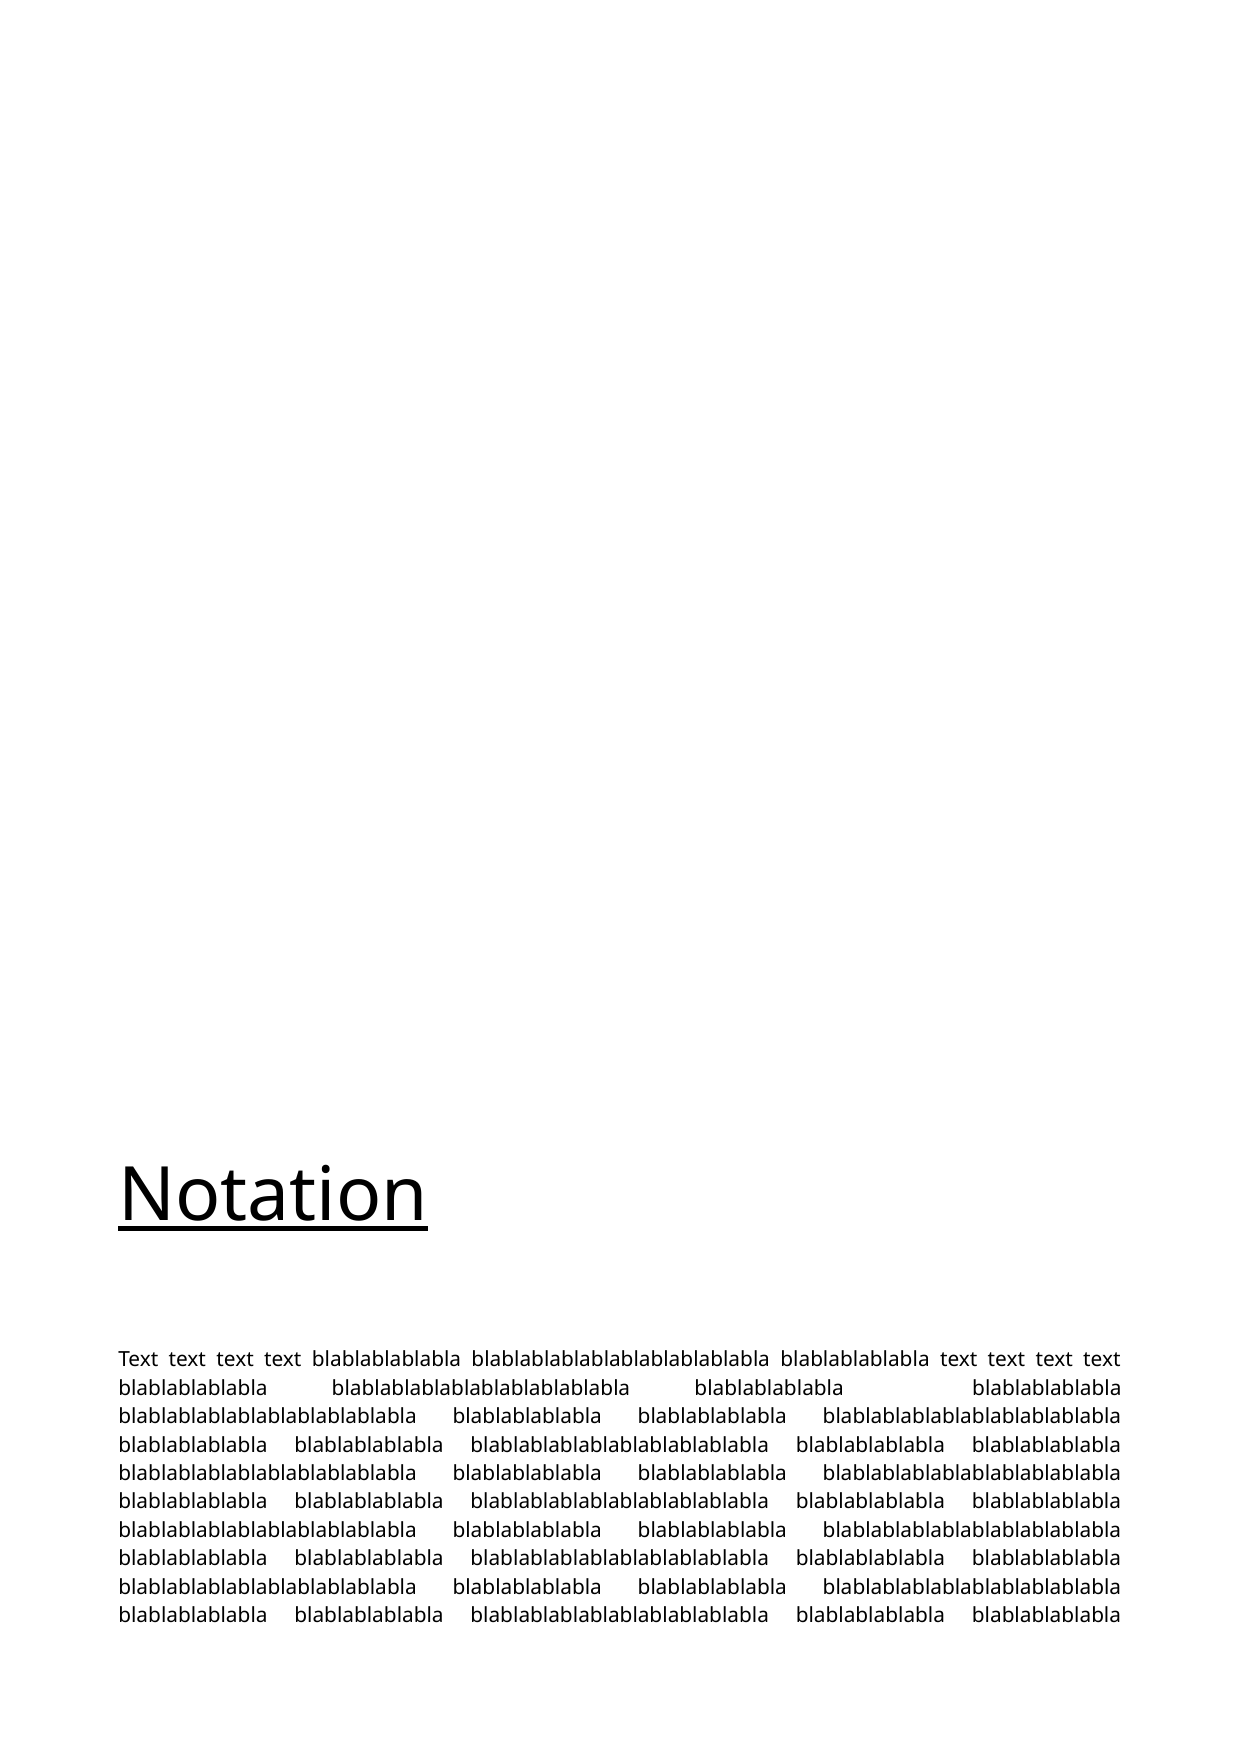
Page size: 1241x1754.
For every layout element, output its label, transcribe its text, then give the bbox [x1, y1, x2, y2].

text Notation [118, 1140, 1122, 1242]
text Text text text text blablablablabla blablablablablablablablablabla blablablablabla text text text text blablablablabla blablablablablablablablablabla blablablablabla blablablablabla blablablablablablablablablabla blablablablabla blablablablabla blablablablablablablablablabla blablablablabla blablablablabla blablablablablablablablablabla blablablablabla blablablablabla blablablablablablablablablabla blablablablabla blablablablabla blablablablablablablablablabla blablablablabla blablablablabla blablablablablablablablablabla blablablablabla blablablablabla blablablablablablablablablabla blablablablabla blablablablabla blablablablablablablablablabla blablablablabla blablablablabla blablablablablablablablablabla blablablablabla blablablablabla blablablablablablablablablabla blablablablabla blablablablabla blablablablablablablablablabla blablablablabla blablablablabla blablablablablablablablablabla blablablablabla blablablablabla [118, 1344, 1122, 1629]
